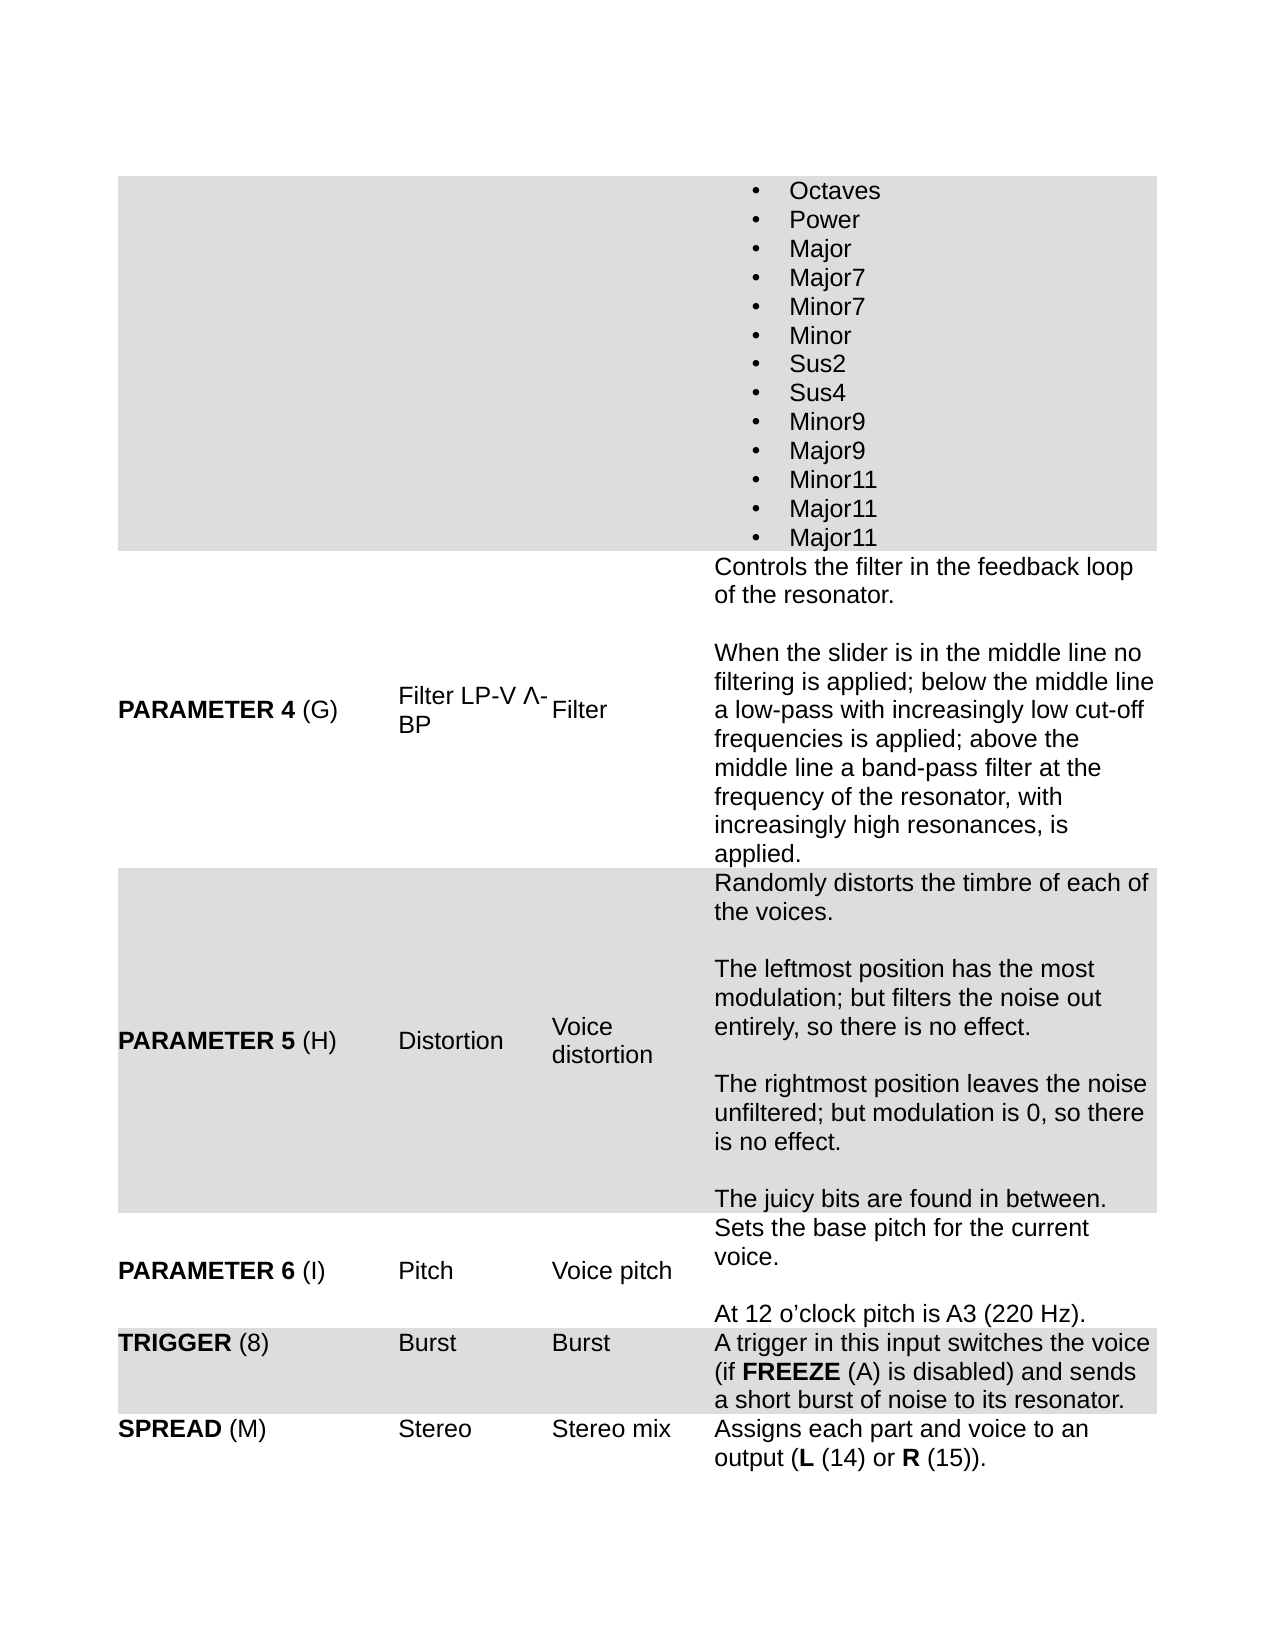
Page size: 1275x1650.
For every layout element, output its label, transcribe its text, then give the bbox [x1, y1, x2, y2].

table_cell PARAMETER 4 (G) [118, 724, 398, 868]
table_cell PARAMETER 5 (H) [118, 868, 398, 1026]
table_cell Distortion [398, 1054, 552, 1213]
table_cell Sets the chord for the current voice. The slider morphs gradually between the following: Unison Fat Superfat Fat power Fat octave Octaves Power Major Major7 Minor7 Minor Sus2 Sus4 Minor9 Major9 Minor11 Major11 Major11 [714, 176, 752, 551]
table_cell Distortion [398, 868, 552, 1026]
table_cell PARAMETER 6 (I) [118, 1284, 398, 1328]
table_cell Voice distortion [552, 1069, 714, 1213]
table_cell Filter [552, 551, 714, 695]
table_cell Burst [552, 1356, 714, 1414]
table_cell Voice pitch [552, 1284, 714, 1328]
table_cell Filter [552, 724, 714, 868]
table_cell PARAMETER 6 (I) [118, 1213, 398, 1256]
table_cell Burst [398, 1356, 552, 1414]
table_cell SPREAD (M) [118, 1443, 398, 1471]
table_cell PARAMETER 5 (H) [118, 1054, 398, 1213]
table_cell Pitch [398, 1213, 552, 1256]
table_cell Stereo [398, 1443, 552, 1471]
table_cell Voice distortion [552, 868, 714, 1011]
table_cell Filter LP-V Λ-BP [398, 738, 552, 868]
table_cell PARAMETER 4 (G) [118, 551, 398, 695]
table_cell Chord [398, 176, 552, 551]
table_cell Stereo mix [552, 1443, 714, 1471]
table_cell Voice pitch [552, 1213, 714, 1256]
table_cell Pitch [398, 1284, 552, 1328]
table_cell TRIGGER (8) [118, 1356, 398, 1414]
table_cell Filter LP-V Λ-BP [398, 551, 552, 681]
table_cell Chord [552, 176, 714, 551]
table_cell PARAMETER 3 (F) [118, 176, 398, 551]
